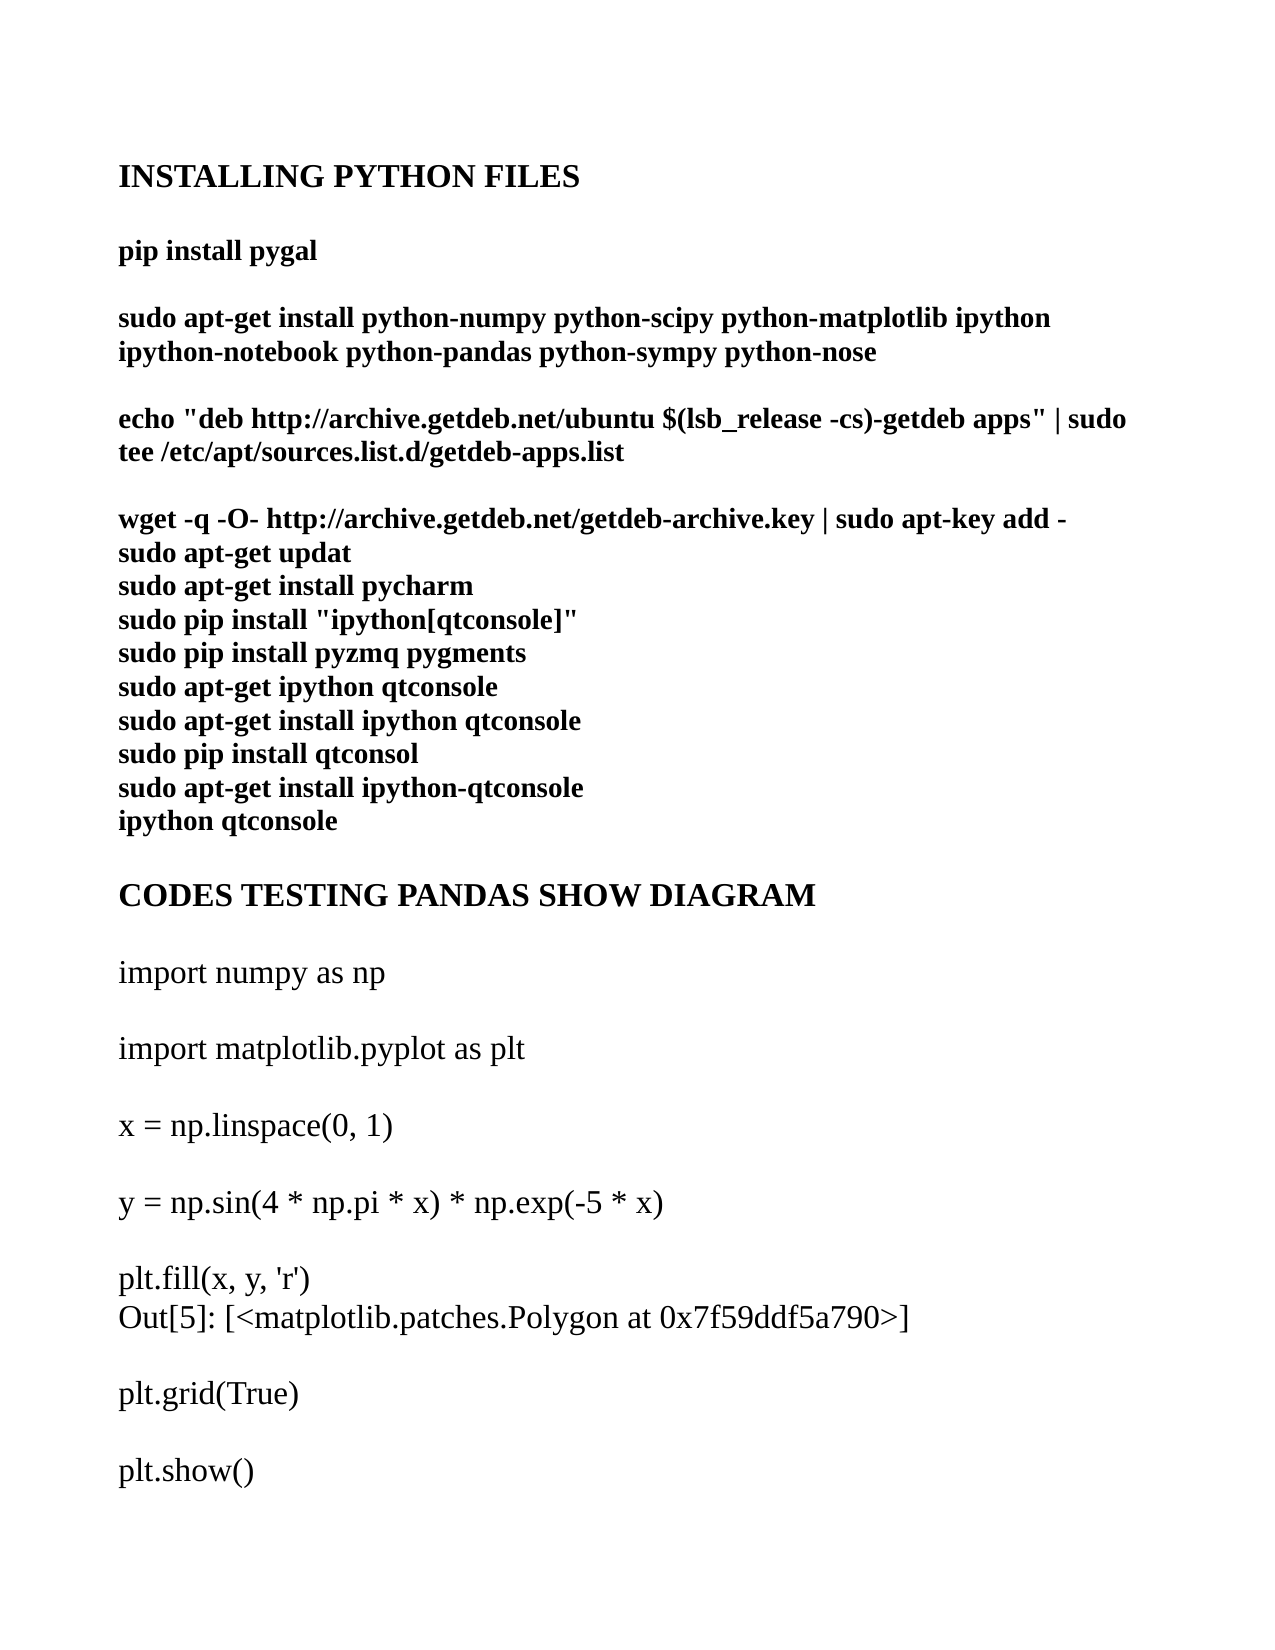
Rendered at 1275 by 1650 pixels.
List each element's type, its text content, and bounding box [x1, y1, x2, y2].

text y = np.sin(4 * np.pi * x) * np.exp(-5 * x) [118, 1182, 1157, 1220]
text sudo apt-get install ipython qtconsole [118, 703, 1157, 736]
text pip install pygal [118, 233, 1157, 267]
text Out[5]: [<matplotlib.patches.Polygon at 0x7f59ddf5a790>] [118, 1297, 1157, 1335]
text sudo apt-get install pycharm [118, 568, 1157, 602]
text sudo pip install pyzmq pygments [118, 636, 1157, 669]
text sudo apt-get updat [118, 535, 1157, 568]
text import numpy as np [118, 952, 1157, 990]
text CODES TESTING PANDAS SHOW DIAGRAM [118, 875, 1157, 913]
text ipython qtconsole [118, 803, 1157, 837]
text wget -q -O- http://archive.getdeb.net/getdeb-archive.key | sudo apt-key add - [118, 501, 1157, 535]
text plt.show() [118, 1450, 1157, 1488]
text sudo apt-get install ipython-qtconsole [118, 770, 1157, 803]
text plt.fill(x, y, 'r') [118, 1258, 1157, 1297]
text sudo pip install qtconsol [118, 736, 1157, 770]
text INSTALLING PYTHON FILES [118, 156, 1157, 195]
text x = np.linspace(0, 1) [118, 1105, 1157, 1143]
text sudo apt-get install python-numpy python-scipy python-matplotlib ipython ipython-notebook python-pandas python-sympy python-nose [118, 300, 1157, 367]
text import matplotlib.pyplot as plt [118, 1028, 1157, 1067]
text echo "deb http://archive.getdeb.net/ubuntu $(lsb_release -cs)-getdeb apps" | sudo tee /etc/apt/sources.list.d/getdeb-apps.list [118, 401, 1157, 468]
text plt.grid(True) [118, 1373, 1157, 1412]
text sudo apt-get ipython qtconsole [118, 669, 1157, 703]
text sudo pip install "ipython[qtconsole]" [118, 602, 1157, 636]
